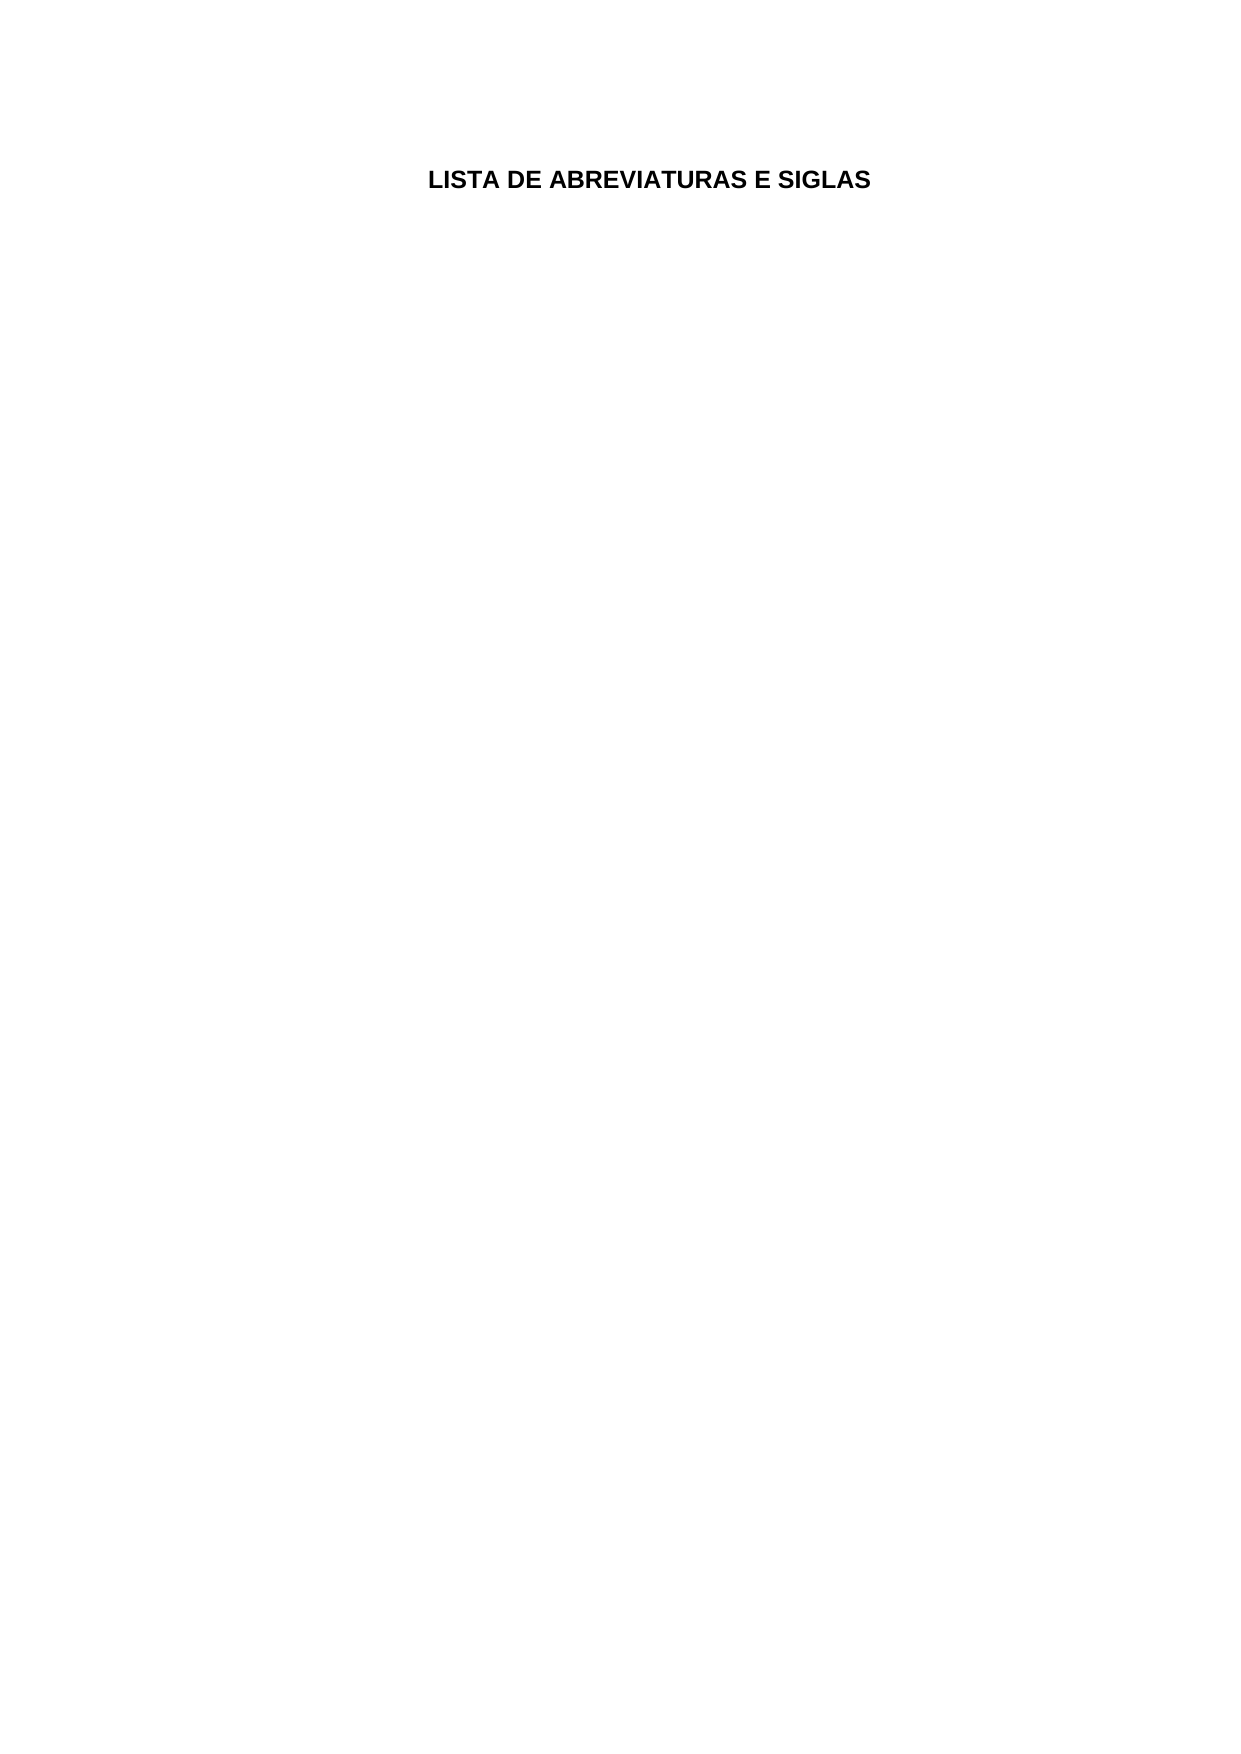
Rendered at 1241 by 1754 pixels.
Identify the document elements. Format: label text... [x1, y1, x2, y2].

table_cell [177, 422, 317, 450]
table_cell [177, 284, 317, 311]
table_cell [317, 339, 1122, 367]
table_cell [177, 394, 317, 422]
table_cell [177, 311, 317, 339]
table_cell [177, 339, 317, 367]
table_cell [317, 367, 1122, 394]
table_cell [317, 284, 1122, 311]
table_cell [177, 367, 317, 394]
table_cell [317, 394, 1122, 422]
table_cell [317, 311, 1122, 339]
table_cell [317, 422, 1122, 450]
table_cell [177, 450, 317, 477]
table_cell [317, 450, 1122, 477]
table_header LISTA DE ABREVIATURAS E SIGLAS [177, 165, 1122, 283]
